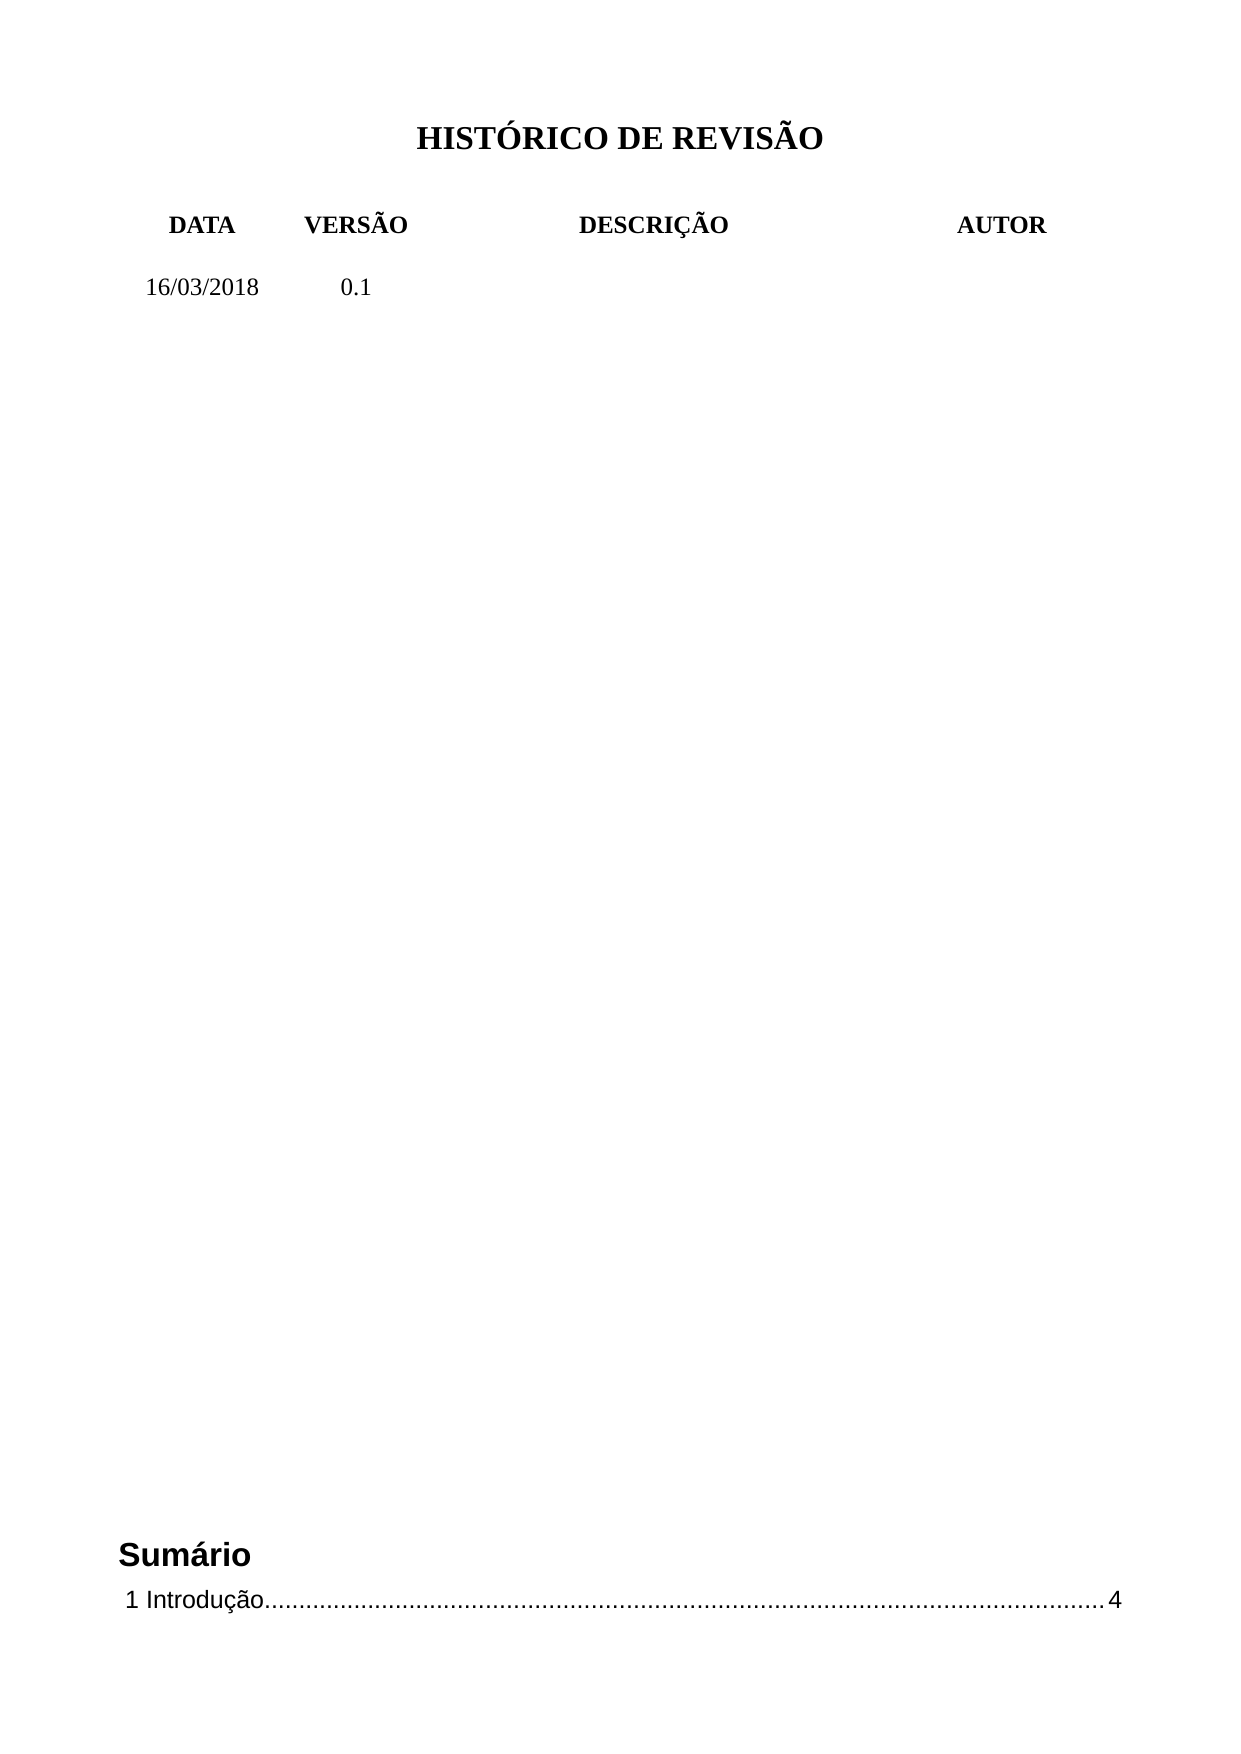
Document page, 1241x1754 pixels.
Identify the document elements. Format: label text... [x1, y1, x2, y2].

table_cell [881, 1015, 1122, 1076]
table_cell [881, 1324, 1122, 1386]
table_cell [426, 767, 881, 829]
table_cell [118, 1076, 286, 1138]
table_cell [426, 272, 881, 334]
table_cell [286, 1015, 426, 1076]
table_cell [118, 1015, 286, 1076]
table_cell [118, 767, 286, 829]
table_cell [118, 829, 286, 891]
table_cell [881, 272, 1122, 334]
table_cell [426, 334, 881, 396]
table_cell [286, 767, 426, 829]
table_cell [118, 1262, 286, 1324]
table_cell [881, 1076, 1122, 1138]
table_cell [426, 953, 881, 1014]
table_cell [286, 891, 426, 953]
table_cell [286, 396, 426, 458]
table_cell [286, 458, 426, 519]
table_cell [118, 1138, 286, 1200]
table_cell [881, 891, 1122, 953]
table_cell [426, 396, 881, 458]
table_cell [118, 1200, 286, 1262]
table_header DESCRIÇÃO [426, 210, 881, 272]
table_cell [286, 643, 426, 705]
table_header VERSÃO [286, 210, 426, 272]
table_cell 0.1 [286, 272, 426, 334]
table_cell [881, 767, 1122, 829]
table_cell [881, 1138, 1122, 1200]
table_cell [118, 643, 286, 705]
text HISTÓRICO DE REVISÃO [118, 118, 1122, 156]
table_cell [426, 1262, 881, 1324]
table_header DATA [118, 210, 286, 272]
table_cell [881, 643, 1122, 705]
table_cell [426, 458, 881, 519]
table_cell [426, 891, 881, 953]
table_cell [881, 458, 1122, 519]
table_cell [286, 1076, 426, 1138]
table_cell [118, 1324, 286, 1386]
table_cell [426, 1324, 881, 1386]
text 1 Introdução 4 [118, 1586, 1122, 1614]
table_cell [118, 520, 286, 581]
table_cell [286, 829, 426, 891]
table_cell [286, 705, 426, 767]
table_cell 16/03/2018 [118, 272, 286, 334]
table_cell [881, 705, 1122, 767]
table_cell [286, 1200, 426, 1262]
table_cell [286, 953, 426, 1014]
table_cell [881, 334, 1122, 396]
table_cell [881, 1262, 1122, 1324]
table_cell [426, 581, 881, 643]
table_cell [426, 1138, 881, 1200]
table_cell [286, 520, 426, 581]
table_cell [286, 1138, 426, 1200]
table_cell [426, 705, 881, 767]
table_cell [881, 520, 1122, 581]
table_cell [426, 643, 881, 705]
table_cell [426, 829, 881, 891]
table_cell [118, 953, 286, 1014]
table_cell [426, 1076, 881, 1138]
table_cell [426, 520, 881, 581]
table_cell [118, 458, 286, 519]
table_header AUTOR [881, 210, 1122, 272]
table_cell [881, 581, 1122, 643]
table_cell [118, 581, 286, 643]
table_cell [118, 705, 286, 767]
table_cell [881, 829, 1122, 891]
table_cell [881, 953, 1122, 1014]
table_cell [426, 1200, 881, 1262]
table_cell [881, 1200, 1122, 1262]
subtitle Sumário [118, 1534, 1122, 1573]
table_cell [118, 334, 286, 396]
table_cell [118, 891, 286, 953]
table_cell [286, 1262, 426, 1324]
table_cell [881, 396, 1122, 458]
table_cell [286, 581, 426, 643]
table_cell [118, 396, 286, 458]
table_cell [286, 334, 426, 396]
table_cell [426, 1015, 881, 1076]
table_cell [286, 1324, 426, 1386]
